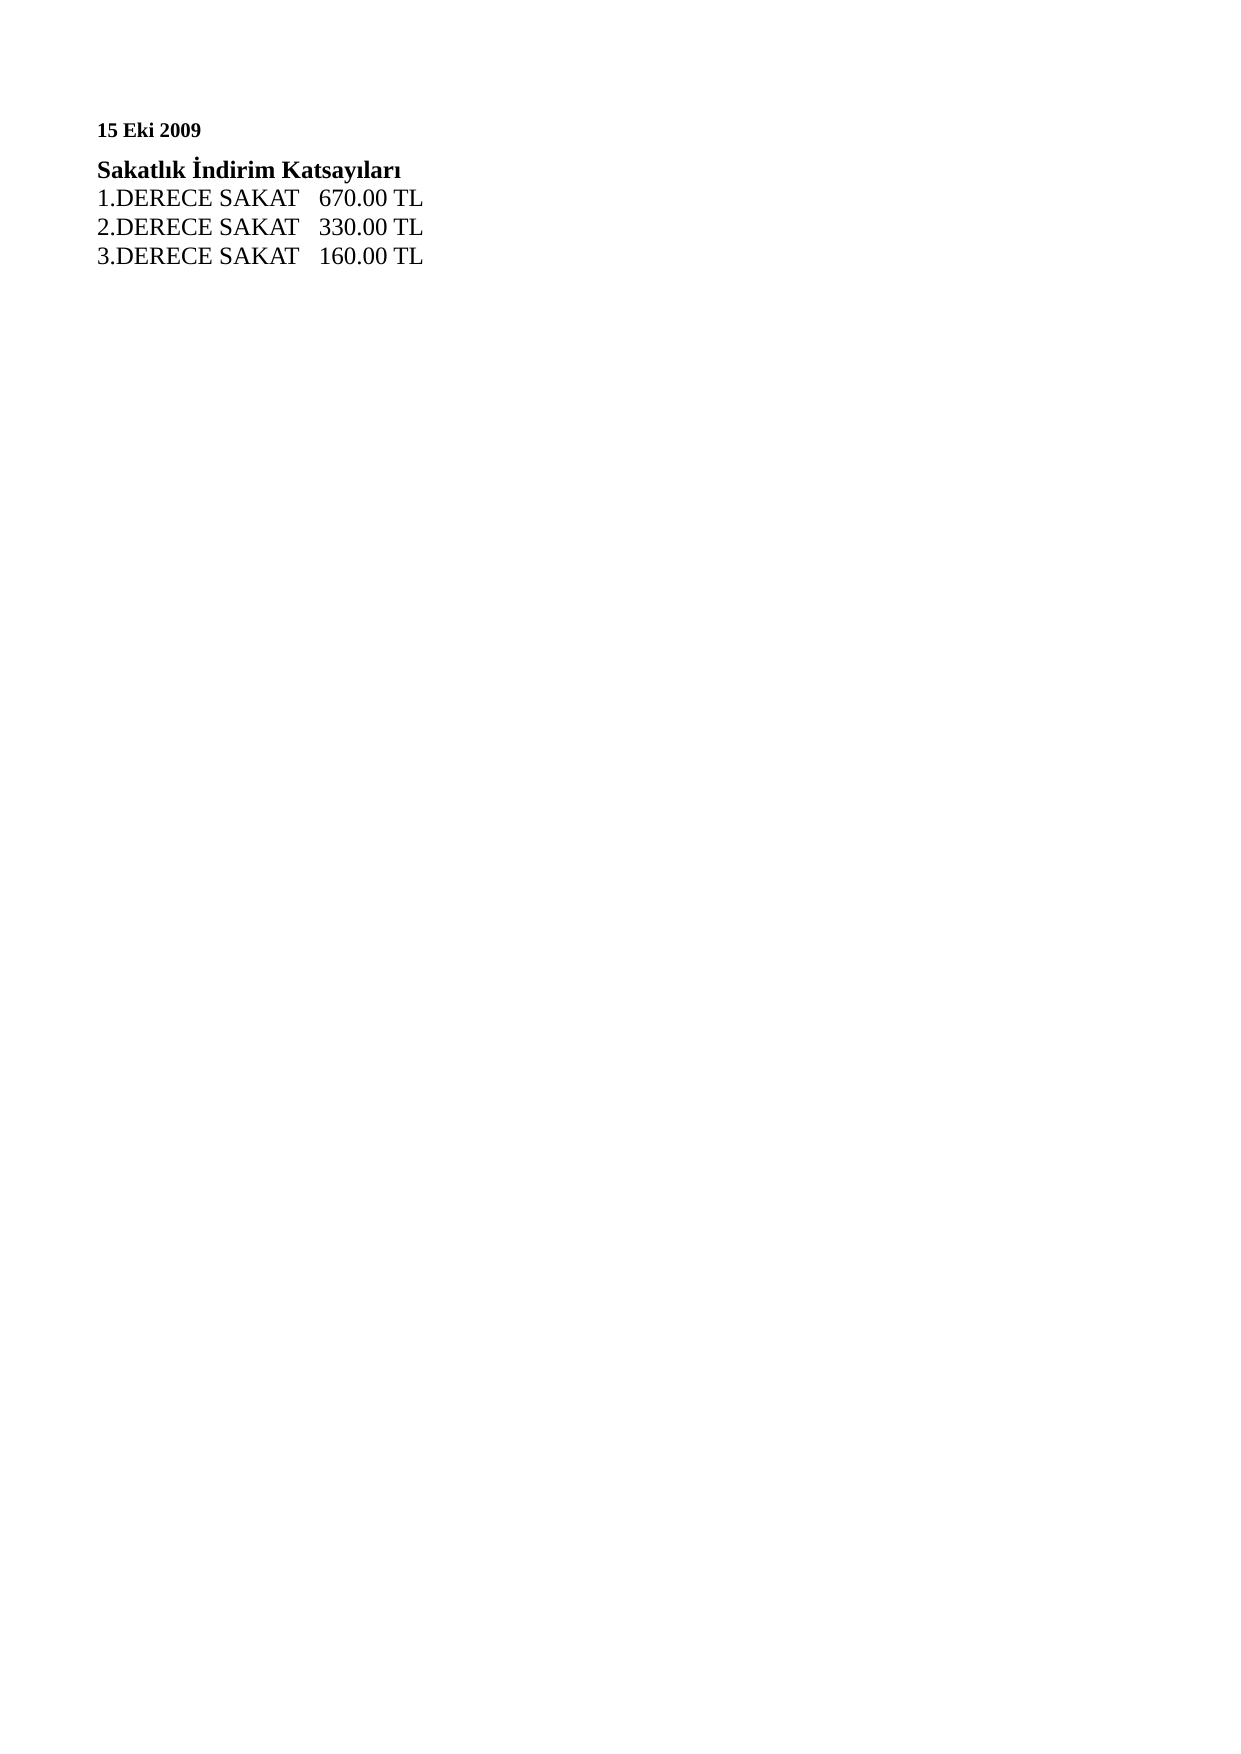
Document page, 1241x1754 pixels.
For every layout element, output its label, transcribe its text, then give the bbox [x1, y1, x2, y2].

text Sakatlık İndirim Katsayıları 1.DERECE SAKAT 670.00 TL 2.DERECE SAKAT 330.00 TL 3.DERECE SAKAT 160.00 TL [97, 155, 1165, 270]
text 15 Eki 2009 [97, 118, 1165, 142]
